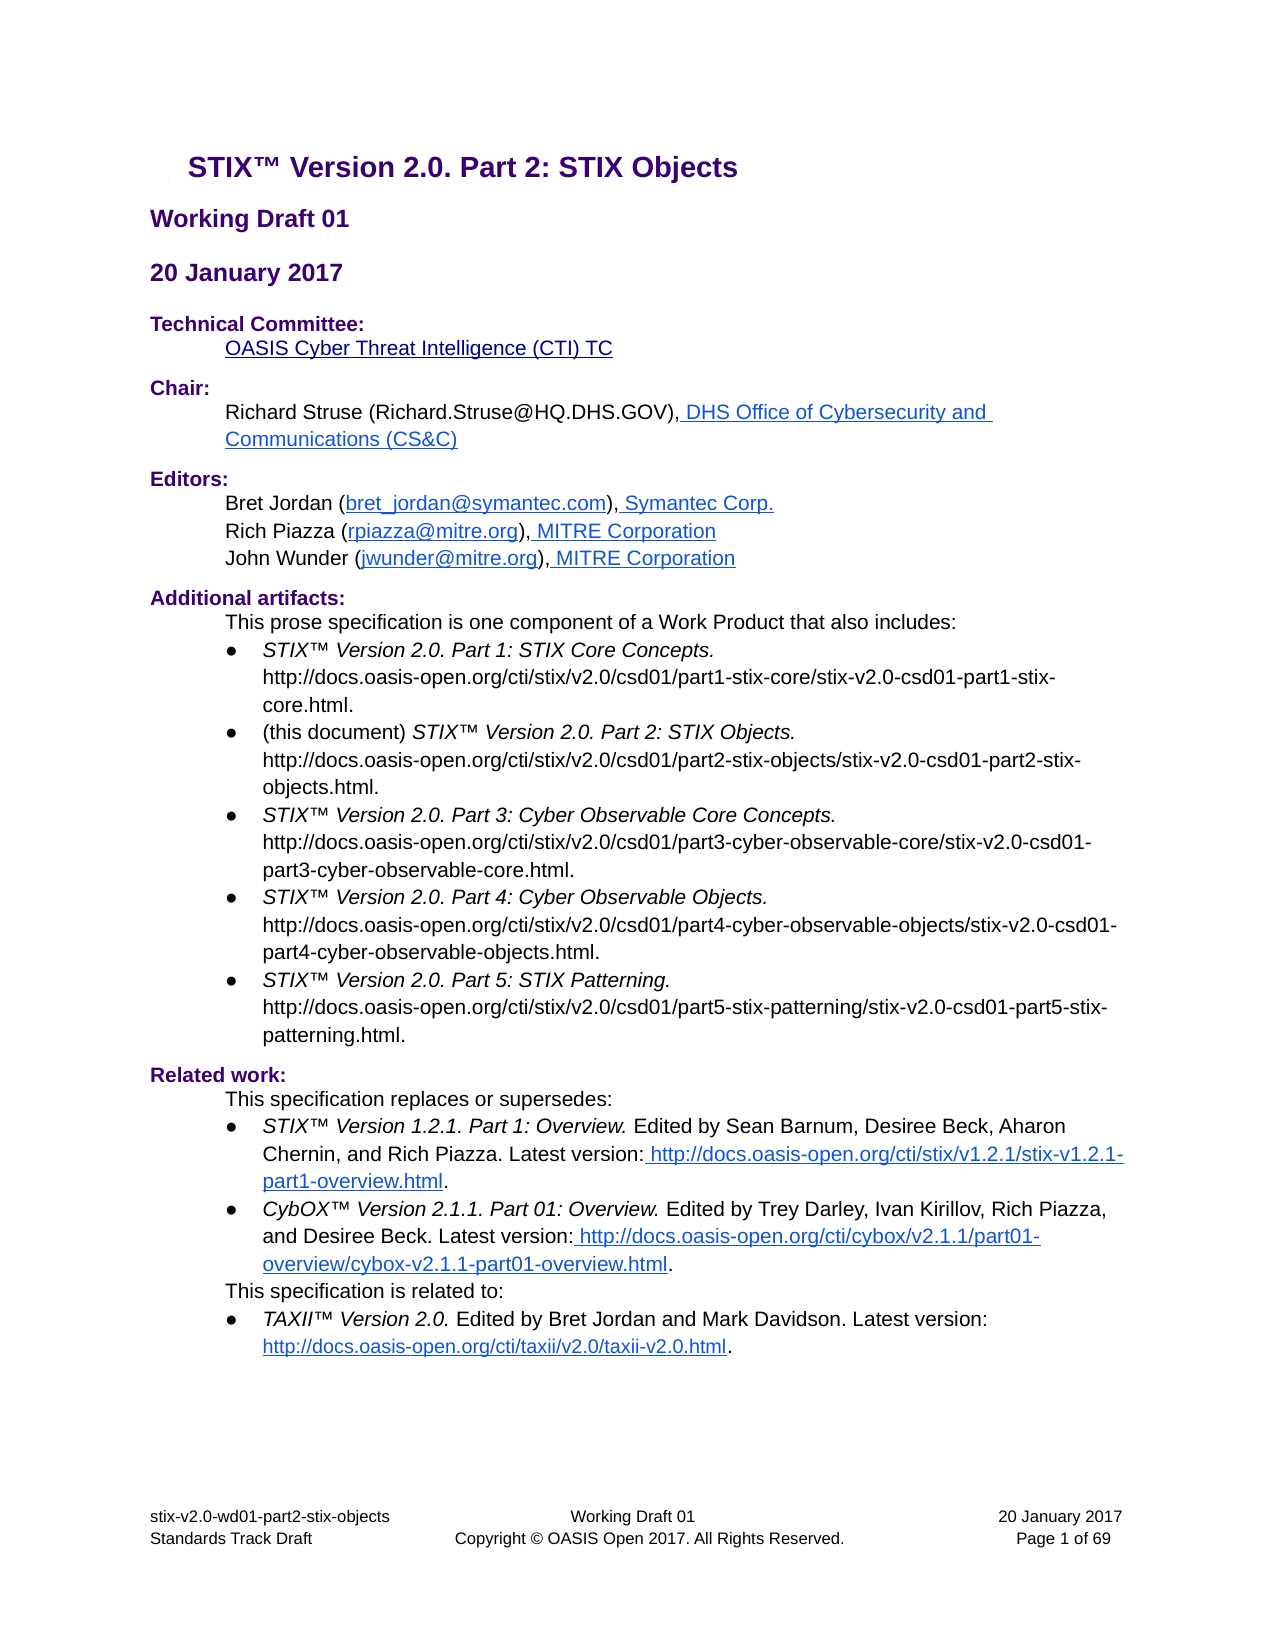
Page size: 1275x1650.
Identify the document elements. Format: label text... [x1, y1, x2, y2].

title STIX™ Version 2.0. Part 2: STIX Objects [150, 150, 1125, 183]
text Bret Jordan (bret_jordan@symantec.com), Symantec Corp. [225, 491, 1125, 515]
subtitle 20 January 2017 [150, 258, 1125, 287]
list (this document) STIX™ Version 2.0. Part 2: STIX Objects. http://docs.oasis-open.org/cti/stix/v2.0/csd01/part2-stix-objects/stix-v2.0-csd01-part2-stix-objects.html. [225, 720, 1125, 799]
text Richard Struse (Richard.Struse@HQ.DHS.GOV), DHS Office of Cybersecurity and Communications (CS&C) [225, 400, 1125, 451]
subtitle Working Draft 01 [150, 204, 1125, 233]
text This prose specification is one component of a Work Product that also includes: [225, 610, 1125, 634]
list TAXII™ Version 2.0. Edited by Bret Jordan and Mark Davidson. Latest version: http://docs.oasis-open.org/cti/taxii/v2.0/taxii-v2.0.html. [225, 1307, 1125, 1358]
subtitle ​Technical Committee: [150, 312, 1125, 336]
list STIX™ Version 2.0. Part 3: Cyber Observable Core Concepts. http://docs.oasis-open.org/cti/stix/v2.0/csd01/part3-cyber-observable-core/stix-v2.0-csd01-part3-cyber-observable-core.html. [225, 803, 1125, 882]
subtitle ​Chair: [150, 376, 1125, 400]
text Rich Piazza (rpiazza@mitre.org), MITRE Corporation [225, 519, 1125, 543]
text This specification is related to: [225, 1279, 1125, 1303]
text OASIS Cyber Threat Intelligence (CTI) TC [225, 336, 1125, 360]
text This specification replaces or supersedes: [225, 1087, 1125, 1111]
text John Wunder (jwunder@mitre.org), MITRE Corporation [225, 546, 1125, 570]
subtitle Related work: [150, 1063, 1125, 1087]
list STIX™ Version 2.0. Part 4: Cyber Observable Objects. http://docs.oasis-open.org/cti/stix/v2.0/csd01/part4-cyber-observable-objects/stix-v2.0-csd01-part4-cyber-observable-objects.html. [225, 885, 1125, 964]
list STIX™ Version 2.0. Part 1: STIX Core Concepts. http://docs.oasis-open.org/cti/stix/v2.0/csd01/part1-stix-core/stix-v2.0-csd01-part1-stix-core.html. [225, 638, 1125, 717]
list STIX™ Version 2.0. Part 5: STIX Patterning. http://docs.oasis-open.org/cti/stix/v2.0/csd01/part5-stix-patterning/stix-v2.0-csd01-part5-stix-patterning.html. [225, 968, 1125, 1047]
subtitle Additional artifacts: [150, 586, 1125, 610]
subtitle ​Editors: [150, 467, 1125, 491]
list CybOX™ Version 2.1.1. Part 01: Overview. Edited by Trey Darley, Ivan Kirillov, Rich Piazza, and Desiree Beck. Latest version: http://docs.oasis-open.org/cti/cybox/v2.1.1/part01-overview/cybox-v2.1.1-part01-overview.html. [225, 1197, 1125, 1276]
list STIX™ Version 1.2.1. Part 1: Overview. Edited by Sean Barnum, Desiree Beck, Aharon Chernin, and Rich Piazza. Latest version: http://docs.oasis-open.org/cti/stix/v1.2.1/stix-v1.2.1-part1-overview.html. [225, 1114, 1125, 1193]
